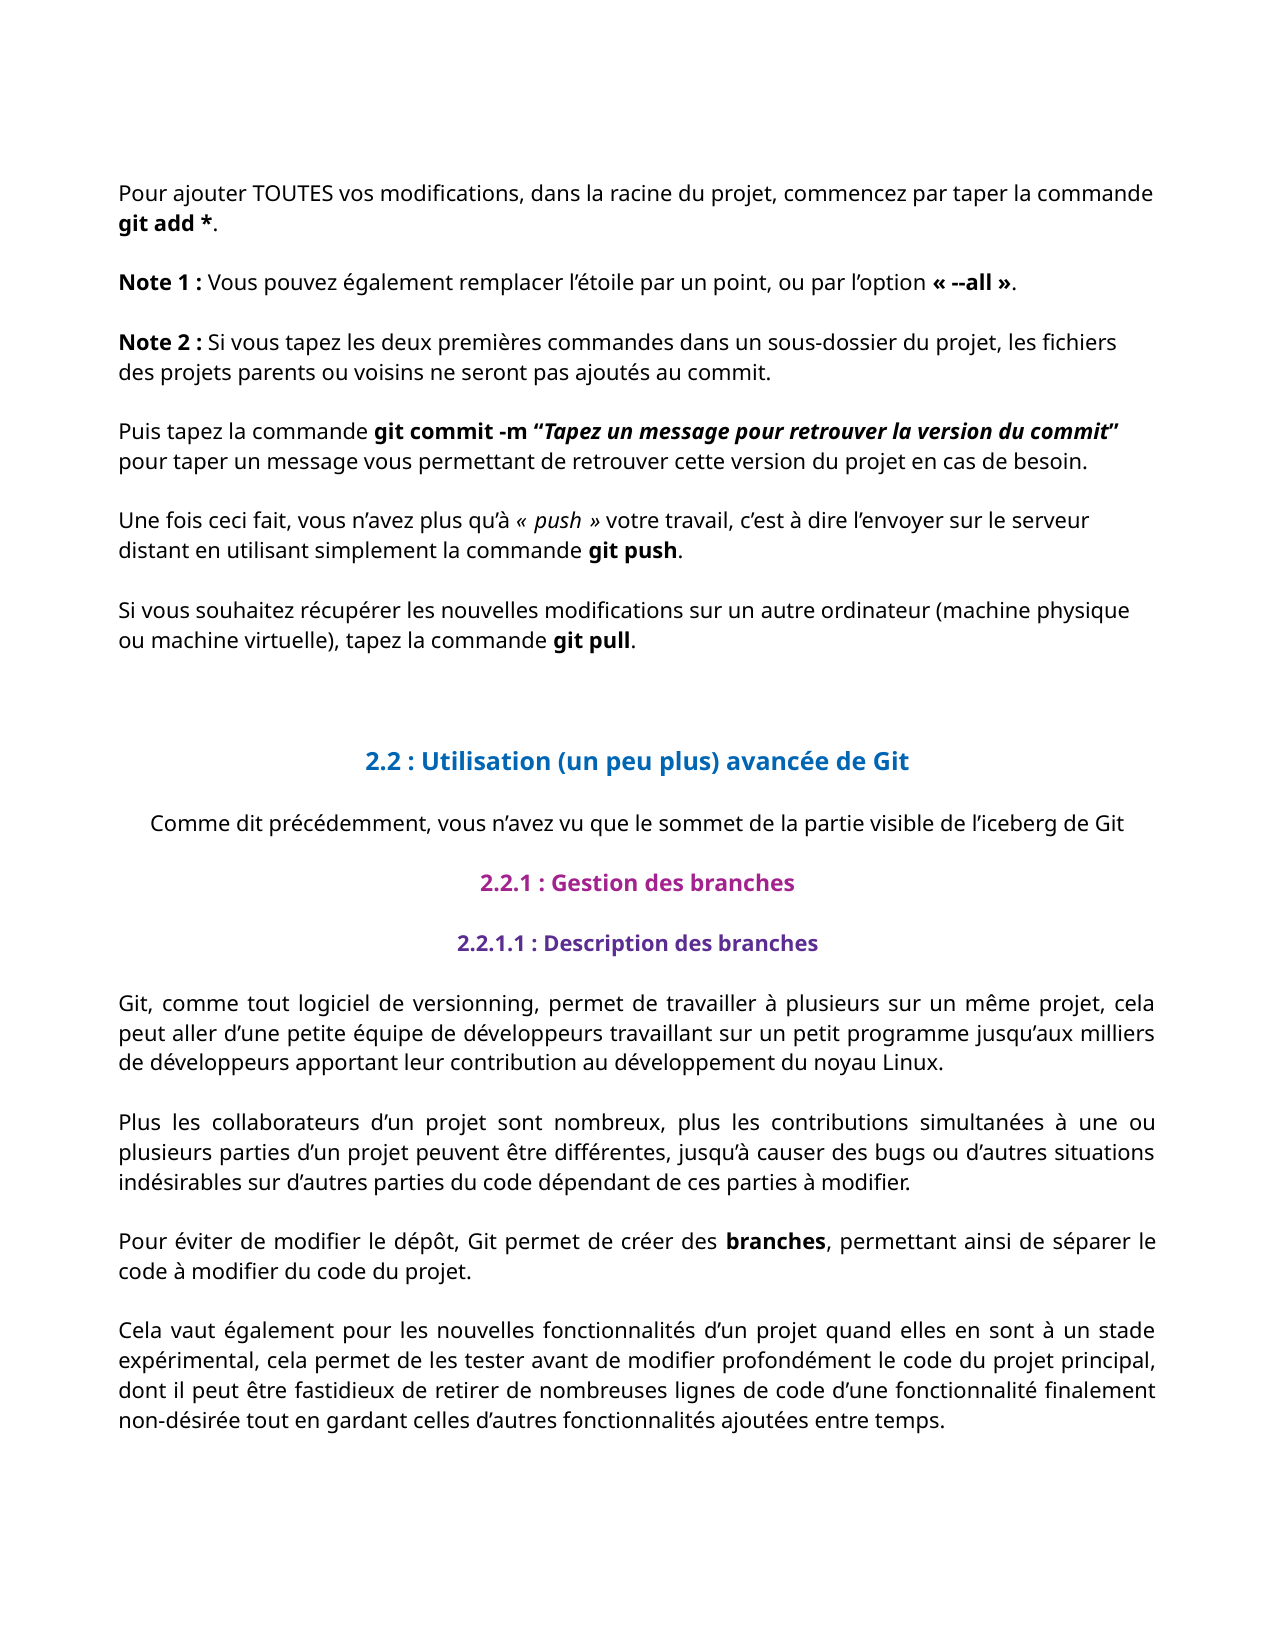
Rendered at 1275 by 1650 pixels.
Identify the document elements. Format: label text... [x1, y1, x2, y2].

text Puis tapez la commande git commit -m “Tapez un message pour retrouver la version du commit” pour taper un message vous permettant de retrouver cette version du projet en cas de besoin. [118, 416, 1157, 476]
text Une fois ceci fait, vous n’avez plus qu’à « push » votre travail, c’est à dire l’envoyer sur le serveur distant en utilisant simplement la commande git push. [118, 505, 1157, 565]
text Pour éviter de modifier le dépôt, Git permet de créer des branches, permettant ainsi de séparer le code à modifier du code du projet. [118, 1226, 1157, 1286]
text Note 2 : Si vous tapez les deux premières commandes dans un sous-dossier du projet, les fichiers des projets parents ou voisins ne seront pas ajoutés au commit. [118, 327, 1157, 386]
text Si vous souhaitez récupérer les nouvelles modifications sur un autre ordinateur (machine physique ou machine virtuelle), tapez la commande git pull. [118, 595, 1157, 654]
text Cela vaut également pour les nouvelles fonctionnalités d’un projet quand elles en sont à un stade expérimental, cela permet de les tester avant de modifier profondément le code du projet principal, dont il peut être fastidieux de retirer de nombreuses lignes de code d’une fonctionnalité finalement non-désirée tout en gardant celles d’autres fonctionnalités ajoutées entre temps. [118, 1316, 1157, 1435]
text 2.2 : Utilisation (un peu plus) avancée de Git [118, 744, 1157, 778]
text 2.2.1.1 : Description des branches [118, 928, 1157, 958]
text Comme dit précédemment, vous n’avez vu que le sommet de la partie visible de l’iceberg de Git [118, 808, 1157, 837]
text Pour ajouter TOUTES vos modifications, dans la racine du projet, commencez par taper la commande git add *. [118, 178, 1157, 237]
text 2.2.1 : Gestion des branches [118, 867, 1157, 898]
text Git, comme tout logiciel de versionning, permet de travailler à plusieurs sur un même projet, cela peut aller d’une petite équipe de développeurs travaillant sur un petit programme jusqu’aux milliers de développeurs apportant leur contribution au développement du noyau Linux. [118, 988, 1157, 1077]
text Plus les collaborateurs d’un projet sont nombreux, plus les contributions simultanées à une ou plusieurs parties d’un projet peuvent être différentes, jusqu’à causer des bugs ou d’autres situations indésirables sur d’autres parties du code dépendant de ces parties à modifier. [118, 1107, 1157, 1196]
text Note 1 : Vous pouvez également remplacer l’étoile par un point, ou par l’option « --all ». [118, 267, 1157, 297]
